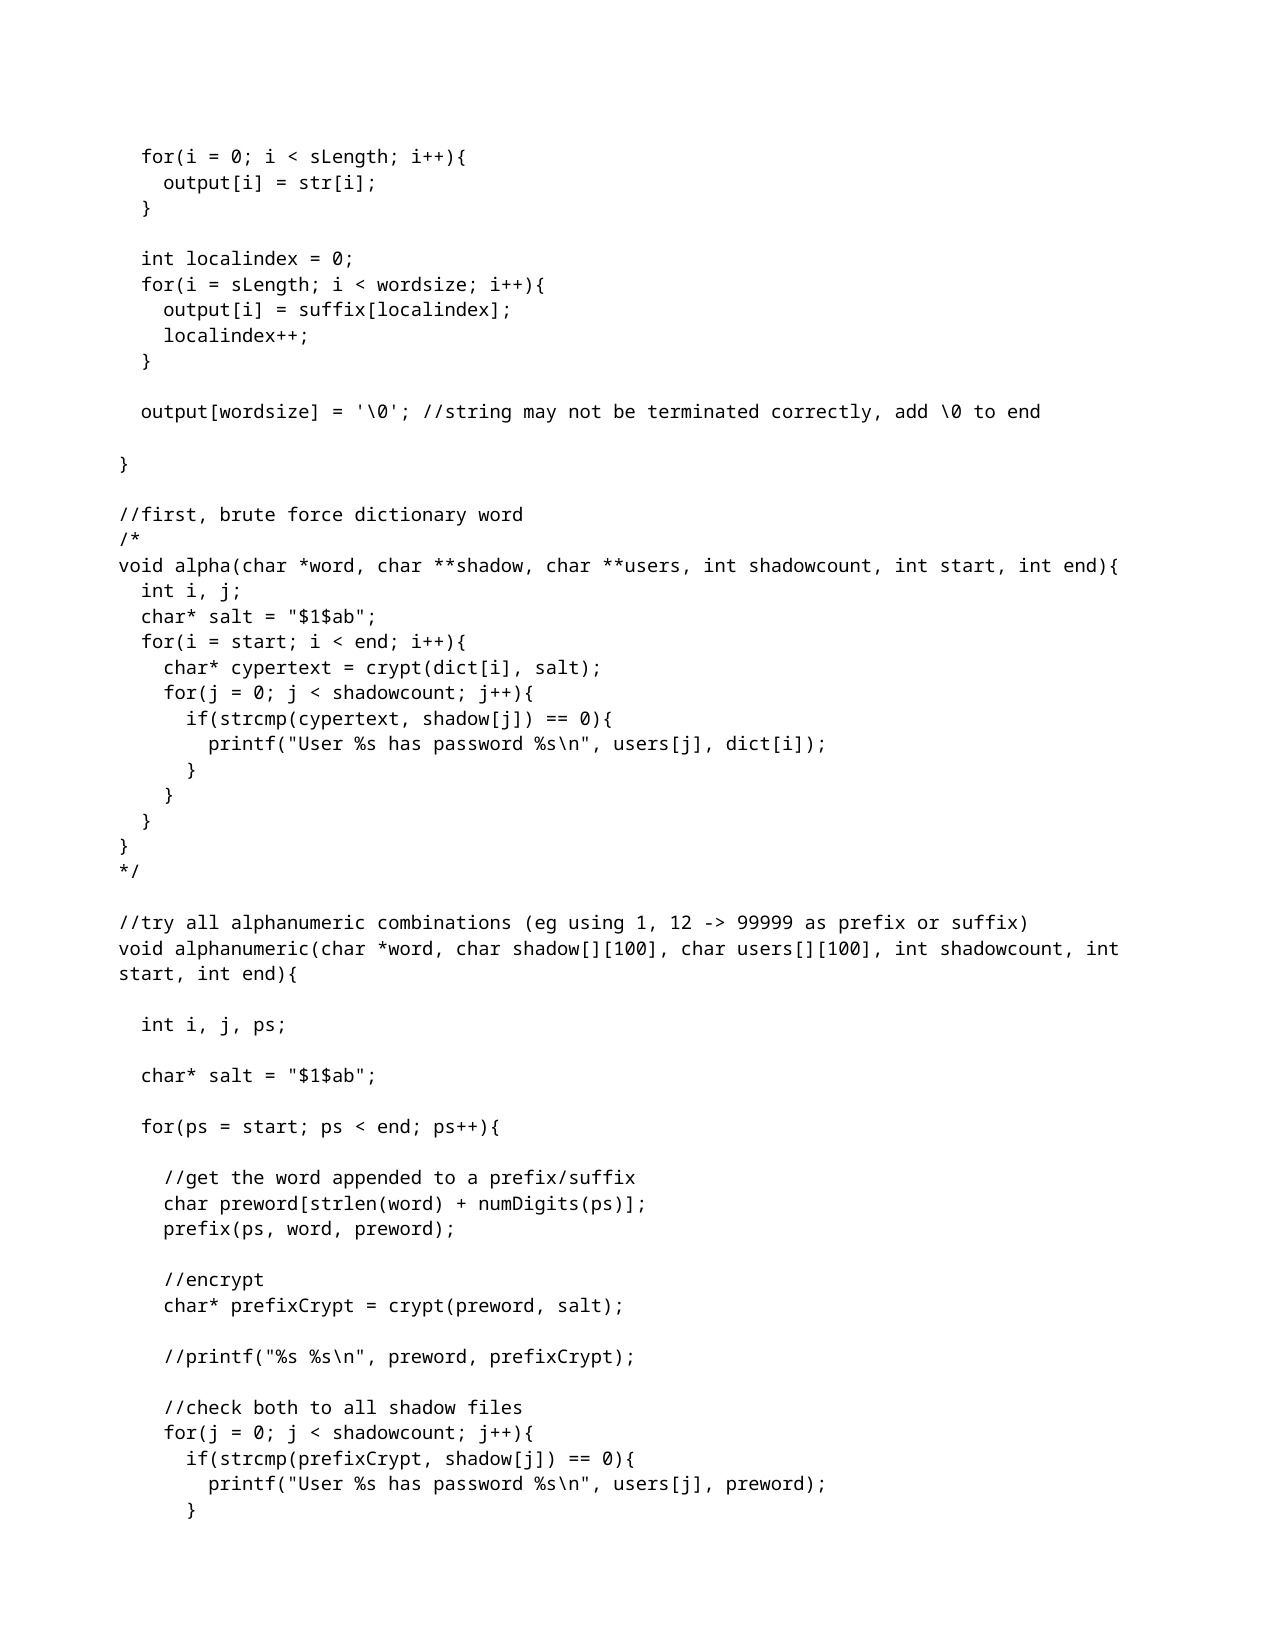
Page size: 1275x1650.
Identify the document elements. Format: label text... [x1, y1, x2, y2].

text void alphanumeric(char *word, char shadow[][100], char users[][100], int shadowcount, int start, int end){ [118, 935, 1157, 986]
text } [118, 756, 1157, 782]
text } [118, 807, 1157, 833]
text printf("User %s has password %s\n", users[j], preword); [118, 1471, 1157, 1496]
text } [118, 450, 1157, 475]
text output[i] = suffix[localindex]; [118, 297, 1157, 322]
text for(i = sLength; i < wordsize; i++){ [118, 271, 1157, 297]
text } [118, 782, 1157, 807]
text //try all alphanumeric combinations (eg using 1, 12 -> 99999 as prefix or suffix) [118, 909, 1157, 935]
text } [118, 195, 1157, 220]
text */ [118, 858, 1157, 884]
text printf("User %s has password %s\n", users[j], dict[i]); [118, 731, 1157, 756]
text int i, j, ps; [118, 1011, 1157, 1037]
text output[wordsize] = '\0'; //string may not be terminated correctly, add \0 to end [118, 399, 1157, 424]
text } [118, 833, 1157, 858]
text //get the word appended to a prefix/suffix [118, 1164, 1157, 1190]
text output[i] = str[i]; [118, 169, 1157, 195]
text char preword[strlen(word) + numDigits(ps)]; [118, 1190, 1157, 1216]
text int localindex = 0; [118, 246, 1157, 271]
text for(i = 0; i < sLength; i++){ [118, 144, 1157, 169]
text int i, j; [118, 577, 1157, 603]
text for(j = 0; j < shadowcount; j++){ [118, 679, 1157, 705]
text for(j = 0; j < shadowcount; j++){ [118, 1420, 1157, 1445]
text //encrypt [118, 1267, 1157, 1292]
text for(i = start; i < end; i++){ [118, 628, 1157, 654]
text if(strcmp(cypertext, shadow[j]) == 0){ [118, 705, 1157, 731]
text //first, brute force dictionary word [118, 501, 1157, 526]
text char* cypertext = crypt(dict[i], salt); [118, 654, 1157, 679]
text } [118, 1496, 1157, 1522]
text char* salt = "$1$ab"; [118, 1062, 1157, 1088]
text char* salt = "$1$ab"; [118, 603, 1157, 628]
text prefix(ps, word, preword); [118, 1216, 1157, 1241]
text char* prefixCrypt = crypt(preword, salt); [118, 1292, 1157, 1318]
text //check both to all shadow files [118, 1394, 1157, 1420]
text //printf("%s %s\n", preword, prefixCrypt); [118, 1343, 1157, 1369]
text } [118, 348, 1157, 373]
text if(strcmp(prefixCrypt, shadow[j]) == 0){ [118, 1445, 1157, 1471]
text for(ps = start; ps < end; ps++){ [118, 1113, 1157, 1139]
text void alpha(char *word, char **shadow, char **users, int shadowcount, int start, int end){ [118, 552, 1157, 577]
text localindex++; [118, 322, 1157, 348]
text /* [118, 526, 1157, 552]
